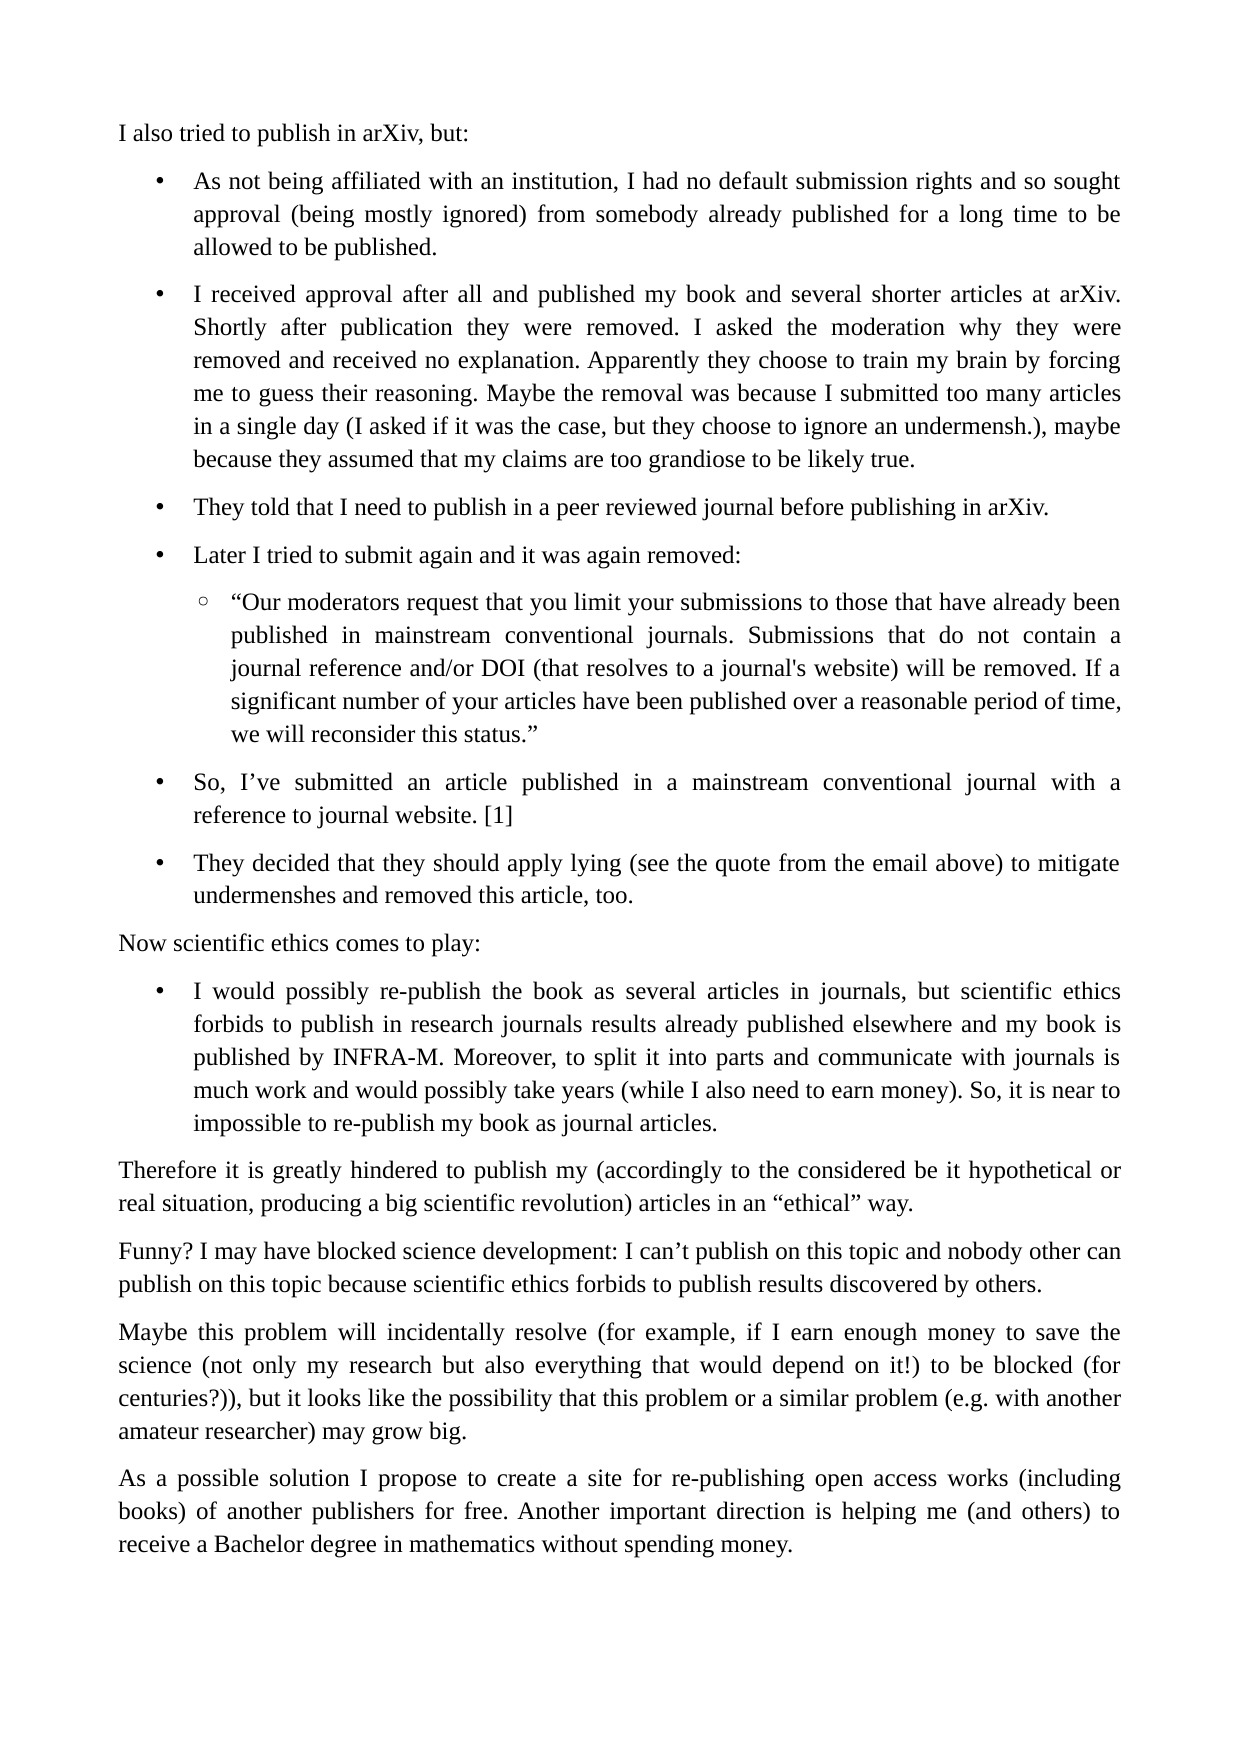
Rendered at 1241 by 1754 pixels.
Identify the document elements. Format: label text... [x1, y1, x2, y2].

text Maybe this problem will incidentally resolve (for example, if I earn enough money to save the science (not only my research but also everything that would depend on it!) to be blocked (for centuries?)), but it looks like the possibility that this problem or a similar problem (e.g. with another amateur researcher) may grow big. [118, 1317, 1122, 1444]
list I received approval after all and published my book and several shorter articles at arXiv. Shortly after publication they were removed. I asked the moderation why they were removed and received no explanation. Apparently they choose to train my brain by forcing me to guess their reasoning. Maybe the removal was because I submitted too many articles in a single day (I asked if it was the case, but they choose to ignore an undermensh.), maybe because they assumed that my claims are too grandiose to be likely true. [156, 279, 1122, 473]
list As not being affiliated with an institution, I had no default submission rights and so sought approval (being mostly ignored) from somebody already published for a long time to be allowed to be published. [156, 166, 1122, 261]
list “Our moderators request that you limit your submissions to those that have already been published in mainstream conventional journals. Submissions that do not contain a journal reference and/or DOI (that resolves to a journal's website) will be removed. If a significant number of your articles have been published over a reasonable period of time, we will reconsider this status.” [193, 587, 1122, 748]
text Now scientific ethics comes to play: [118, 928, 1122, 957]
list They decided that they should apply lying (see the quote from the email above) to mitigate undermenshes and removed this article, too. [156, 848, 1122, 909]
text I also tried to publish in arXiv, but: [118, 118, 1122, 147]
list So, I’ve submitted an article published in a mainstream conventional journal with a reference to journal website. [1] [156, 767, 1122, 829]
list Later I tried to submit again and it was again removed: [156, 540, 1122, 568]
text Funny? I may have blocked science development: I can’t publish on this topic and nobody other can publish on this topic because scientific ethics forbids to publish results discovered by others. [118, 1236, 1122, 1298]
list I would possibly re-publish the book as several articles in journals, but scientific ethics forbids to publish in research journals results already published elsewhere and my book is published by INFRA-M. Moreover, to split it into parts and communicate with journals is much work and would possibly take years (while I also need to earn money). So, it is near to impossible to re-publish my book as journal articles. [156, 976, 1122, 1137]
text Therefore it is greatly hindered to publish my (accordingly to the considered be it hypothetical or real situation, producing a big scientific revolution) articles in an “ethical” way. [118, 1156, 1122, 1217]
text As a possible solution I propose to create a site for re-publishing open access works (including books) of another publishers for free. Another important direction is helping me (and others) to receive a Bachelor degree in mathematics without spending money. [118, 1463, 1122, 1558]
list They told that I need to publish in a peer reviewed journal before publishing in arXiv. [156, 492, 1122, 521]
